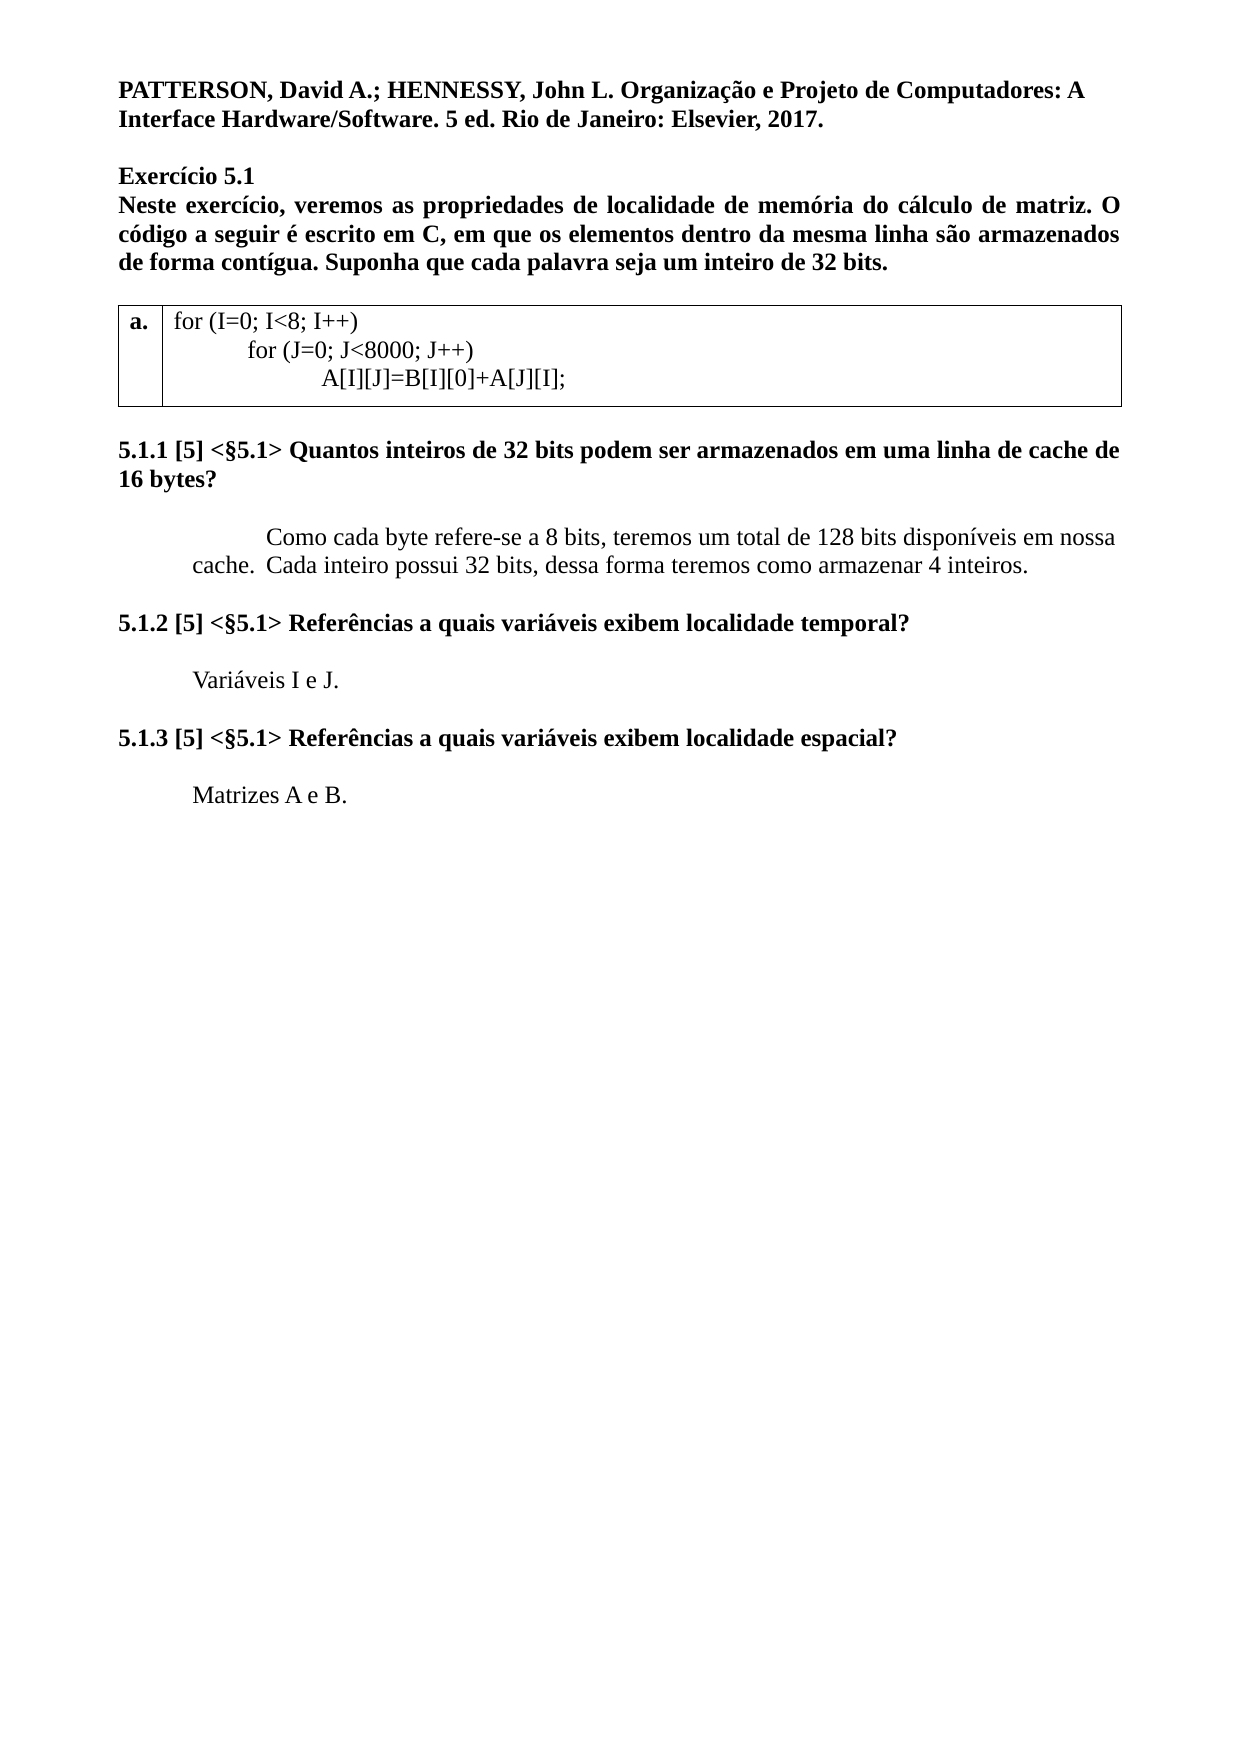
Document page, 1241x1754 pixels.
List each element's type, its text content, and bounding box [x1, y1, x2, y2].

text 5.1.1 [5] <§5.1> Quantos inteiros de 32 bits podem ser armazenados em uma linha de cache de 16 bytes? [118, 436, 1122, 493]
text Variáveis I e J. [118, 666, 1122, 694]
text 5.1.2 [5] <§5.1> Referências a quais variáveis exibem localidade temporal? [118, 608, 1122, 637]
text Como cada byte refere-se a 8 bits, teremos um total de 128 bits disponíveis em nossa cache. Cada inteiro possui 32 bits, dessa forma teremos como armazenar 4 inteiros. [118, 522, 1122, 579]
text Neste exercício, veremos as propriedades de localidade de memória do cálculo de matriz. O código a seguir é escrito em C, em que os elementos dentro da mesma linha são armazenados de forma contígua. Suponha que cada palavra seja um inteiro de 32 bits. [118, 190, 1122, 276]
table_header for (I=0; I<8; I++) for (J=0; J<8000; J++) A[I][J]=B[I][0]+A[J][I]; [163, 306, 1121, 406]
text Exercício 5.1 [118, 161, 1122, 190]
table_header a. [119, 306, 162, 406]
text Matrizes A e B. [118, 781, 1122, 809]
text PATTERSON, David A.; HENNESSY, John L. Organização e Projeto de Computadores: A Interface Hardware/Software. 5 ed. Rio de Janeiro: Elsevier, 2017. [118, 75, 1122, 132]
text 5.1.3 [5] <§5.1> Referências a quais variáveis exibem localidade espacial? [118, 723, 1122, 752]
